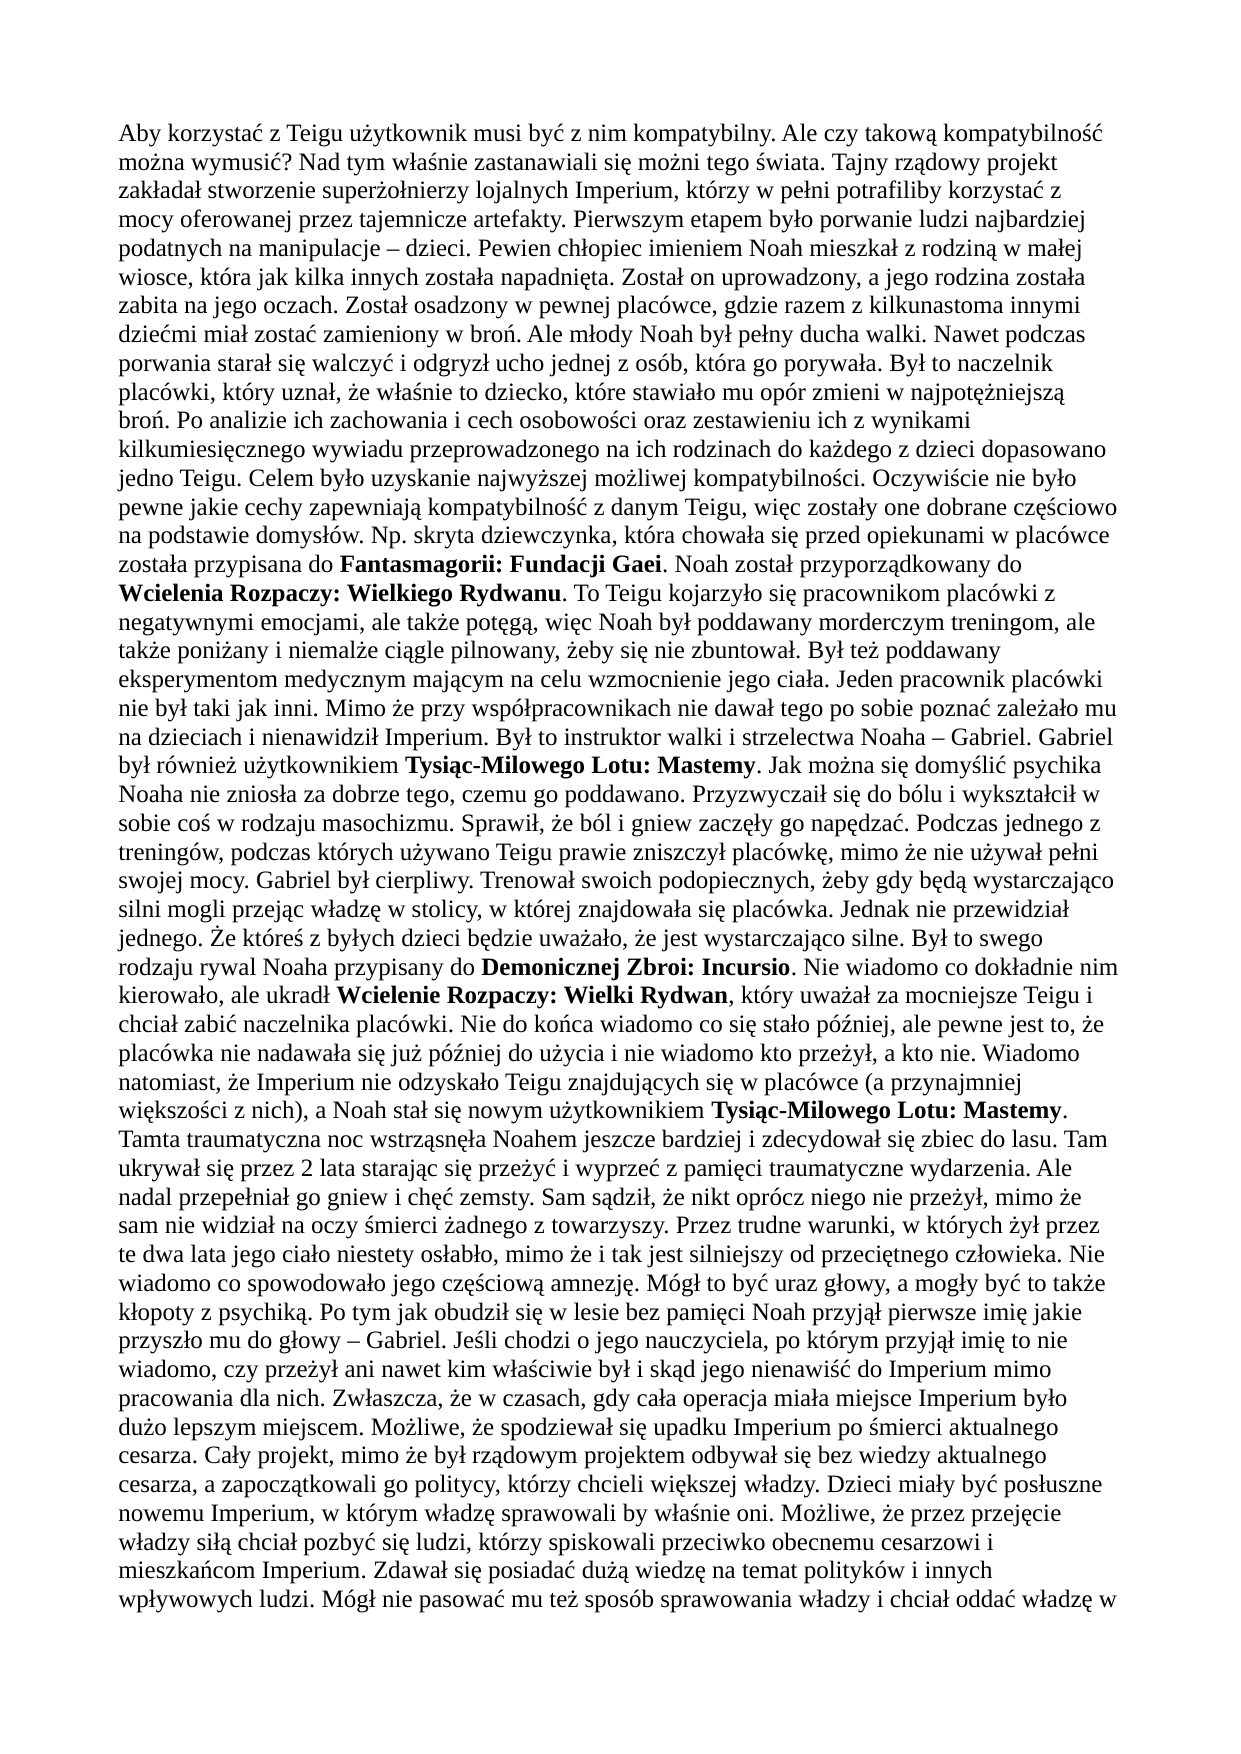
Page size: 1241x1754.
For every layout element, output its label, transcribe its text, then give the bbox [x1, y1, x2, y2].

text Aby korzystać z Teigu użytkownik musi być z nim kompatybilny. Ale czy takową kompatybilność można wymusić? Nad tym właśnie zastanawiali się możni tego świata. Tajny rządowy projekt zakładał stworzenie superżołnierzy lojalnych Imperium, którzy w pełni potrafiliby korzystać z mocy oferowanej przez tajemnicze artefakty. Pierwszym etapem było porwanie ludzi najbardziej podatnych na manipulacje – dzieci. Pewien chłopiec imieniem Noah mieszkał z rodziną w małej wiosce, która jak kilka innych została napadnięta. Został on uprowadzony, a jego rodzina została zabita na jego oczach. Został osadzony w pewnej placówce, gdzie razem z kilkunastoma innymi dziećmi miał zostać zamieniony w broń. Ale młody Noah był pełny ducha walki. Nawet podczas porwania starał się walczyć i odgryzł ucho jednej z osób, która go porywała. Był to naczelnik placówki, który uznał, że właśnie to dziecko, które stawiało mu opór zmieni w najpotężniejszą broń. Po analizie ich zachowania i cech osobowości oraz zestawieniu ich z wynikami kilkumiesięcznego wywiadu przeprowadzonego na ich rodzinach do każdego z dzieci dopasowano jedno Teigu. Celem było uzyskanie najwyższej możliwej kompatybilności. Oczywiście nie było pewne jakie cechy zapewniają kompatybilność z danym Teigu, więc zostały one dobrane częściowo na podstawie domysłów. Np. skryta dziewczynka, która chowała się przed opiekunami w placówce została przypisana do Fantasmagorii: Fundacji Gaei. Noah został przyporządkowany do Wcielenia Rozpaczy: Wielkiego Rydwanu. To Teigu kojarzyło się pracownikom placówki z negatywnymi emocjami, ale także potęgą, więc Noah był poddawany morderczym treningom, ale także poniżany i niemalże ciągle pilnowany, żeby się nie zbuntował. Był też poddawany eksperymentom medycznym mającym na celu wzmocnienie jego ciała. Jeden pracownik placówki nie był taki jak inni. Mimo że przy współpracownikach nie dawał tego po sobie poznać zależało mu na dzieciach i nienawidził Imperium. Był to instruktor walki i strzelectwa Noaha – Gabriel. Gabriel był również użytkownikiem Tysiąc-Milowego Lotu: Mastemy. Jak można się domyślić psychika Noaha nie zniosła za dobrze tego, czemu go poddawano. Przyzwyczaił się do bólu i wykształcił w sobie coś w rodzaju masochizmu. Sprawił, że ból i gniew zaczęły go napędzać. Podczas jednego z treningów, podczas których używano Teigu prawie zniszczył placówkę, mimo że nie używał pełni swojej mocy. Gabriel był cierpliwy. Trenował swoich podopiecznych, żeby gdy będą wystarczająco silni mogli przejąc władzę w stolicy, w której znajdowała się placówka. Jednak nie przewidział jednego. Że któreś z byłych dzieci będzie uważało, że jest wystarczająco silne. Był to swego rodzaju rywal Noaha przypisany do Demonicznej Zbroi: Incursio. Nie wiadomo co dokładnie nim kierowało, ale ukradł Wcielenie Rozpaczy: Wielki Rydwan, który uważał za mocniejsze Teigu i chciał zabić naczelnika placówki. Nie do końca wiadomo co się stało później, ale pewne jest to, że placówka nie nadawała się już później do użycia i nie wiadomo kto przeżył, a kto nie. Wiadomo natomiast, że Imperium nie odzyskało Teigu znajdujących się w placówce (a przynajmniej większości z nich), a Noah stał się nowym użytkownikiem Tysiąc-Milowego Lotu: Mastemy. Tamta traumatyczna noc wstrząsnęła Noahem jeszcze bardziej i zdecydował się zbiec do lasu. Tam ukrywał się przez 2 lata starając się przeżyć i wyprzeć z pamięci traumatyczne wydarzenia. Ale nadal przepełniał go gniew i chęć zemsty. Sam sądził, że nikt oprócz niego nie przeżył, mimo że sam nie widział na oczy śmierci żadnego z towarzyszy. Przez trudne warunki, w których żył przez te dwa lata jego ciało niestety osłabło, mimo że i tak jest silniejszy od przeciętnego człowieka. Nie wiadomo co spowodowało jego częściową amnezję. Mógł to być uraz głowy, a mogły być to także kłopoty z psychiką. Po tym jak obudził się w lesie bez pamięci Noah przyjął pierwsze imię jakie przyszło mu do głowy – Gabriel. Jeśli chodzi o jego nauczyciela, po którym przyjął imię to nie wiadomo, czy przeżył ani nawet kim właściwie był i skąd jego nienawiść do Imperium mimo pracowania dla nich. Zwłaszcza, że w czasach, gdy cała operacja miała miejsce Imperium było dużo lepszym miejscem. Możliwe, że spodziewał się upadku Imperium po śmierci aktualnego cesarza. Cały projekt, mimo że był rządowym projektem odbywał się bez wiedzy aktualnego cesarza, a zapoczątkowali go politycy, którzy chcieli większej władzy. Dzieci miały być posłuszne nowemu Imperium, w którym władzę sprawowali by właśnie oni. Możliwe, że przez przejęcie władzy siłą chciał pozbyć się ludzi, którzy spiskowali przeciwko obecnemu cesarzowi i mieszkańcom Imperium. Zdawał się posiadać dużą wiedzę na temat polityków i innych wpływowych ludzi. Mógł nie pasować mu też sposób sprawowania władzy i chciał oddać władzę w [118, 118, 1122, 1613]
